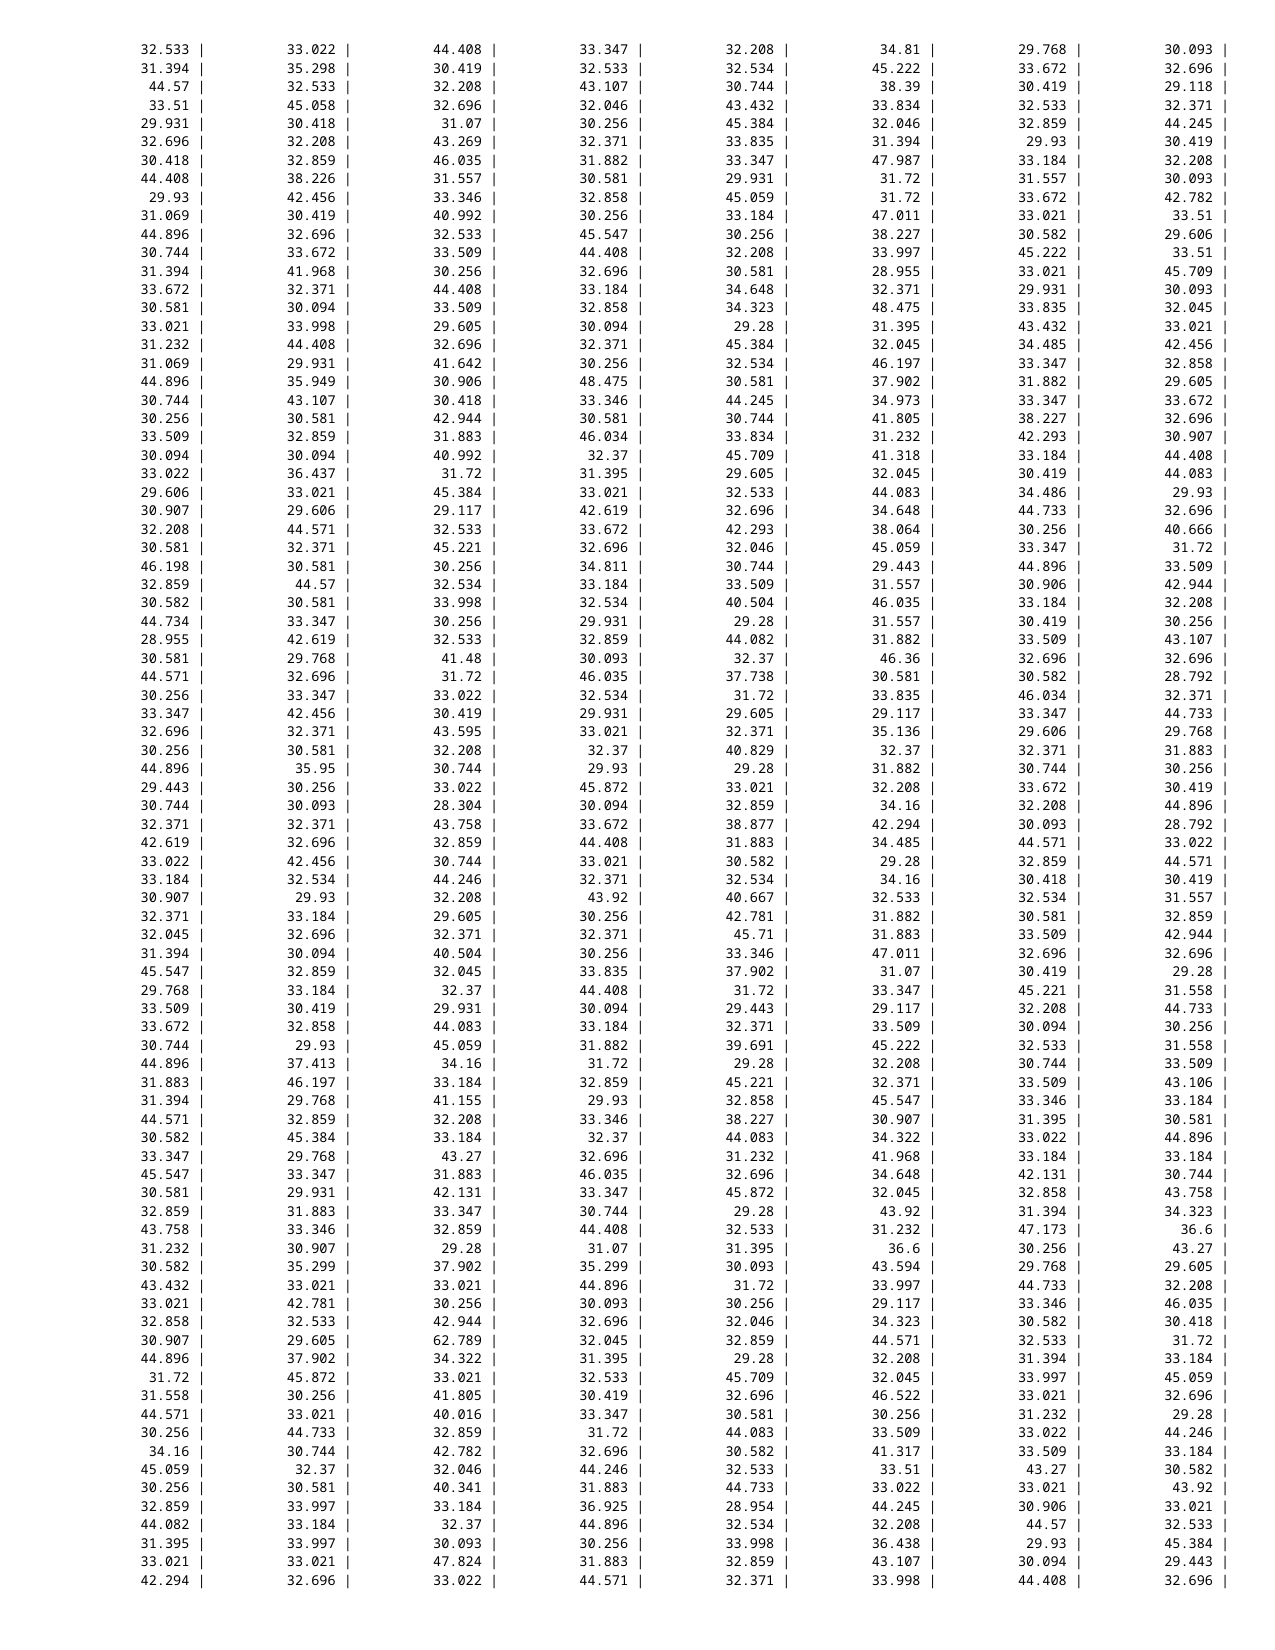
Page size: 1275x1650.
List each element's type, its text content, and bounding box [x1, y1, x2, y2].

text 44.896 | 37.902 | 34.322 | 31.395 | 29.28 | 32.208 | 31.394 | 33.184 | [59, 1349, 1231, 1368]
text 30.907 | 29.605 | 62.789 | 32.045 | 32.859 | 44.571 | 32.533 | 31.72 | [59, 1331, 1231, 1349]
text 44.571 | 33.021 | 40.016 | 33.347 | 30.581 | 30.256 | 31.232 | 29.28 | [59, 1404, 1231, 1423]
text 33.672 | 32.371 | 44.408 | 33.184 | 34.648 | 32.371 | 29.931 | 30.093 | [59, 280, 1231, 298]
text 32.045 | 32.696 | 32.371 | 32.371 | 45.71 | 31.883 | 33.509 | 42.944 | [59, 925, 1231, 944]
text 32.859 | 33.997 | 33.184 | 36.925 | 28.954 | 44.245 | 30.906 | 33.021 | [59, 1497, 1231, 1515]
text 30.582 | 45.384 | 33.184 | 32.37 | 44.083 | 34.322 | 33.022 | 44.896 | [59, 1128, 1231, 1146]
text 32.696 | 32.371 | 43.595 | 33.021 | 32.371 | 35.136 | 29.606 | 29.768 | [59, 722, 1231, 741]
text 30.256 | 33.347 | 33.022 | 32.534 | 31.72 | 33.835 | 46.034 | 32.371 | [59, 686, 1231, 704]
text 31.394 | 35.298 | 30.419 | 32.533 | 32.534 | 45.222 | 33.672 | 32.696 | [59, 59, 1231, 77]
text 32.859 | 44.57 | 32.534 | 33.184 | 33.509 | 31.557 | 30.906 | 42.944 | [59, 575, 1231, 593]
text 33.022 | 36.437 | 31.72 | 31.395 | 29.605 | 32.045 | 30.419 | 44.083 | [59, 464, 1231, 483]
text 29.931 | 30.418 | 31.07 | 30.256 | 45.384 | 32.046 | 32.859 | 44.245 | [59, 114, 1231, 132]
text 32.858 | 32.533 | 42.944 | 32.696 | 32.046 | 34.323 | 30.582 | 30.418 | [59, 1312, 1231, 1331]
text 32.533 | 33.022 | 44.408 | 33.347 | 32.208 | 34.81 | 29.768 | 30.093 | [59, 40, 1231, 59]
text 44.734 | 33.347 | 30.256 | 29.931 | 29.28 | 31.557 | 30.419 | 30.256 | [59, 612, 1231, 630]
text 31.394 | 29.768 | 41.155 | 29.93 | 32.858 | 45.547 | 33.346 | 33.184 | [59, 1091, 1231, 1109]
text 31.232 | 44.408 | 32.696 | 32.371 | 45.384 | 32.045 | 34.485 | 42.456 | [59, 335, 1231, 354]
text 31.558 | 30.256 | 41.805 | 30.419 | 32.696 | 46.522 | 33.021 | 32.696 | [59, 1386, 1231, 1404]
text 44.896 | 37.413 | 34.16 | 31.72 | 29.28 | 32.208 | 30.744 | 33.509 | [59, 1054, 1231, 1073]
text 31.069 | 30.419 | 40.992 | 30.256 | 33.184 | 47.011 | 33.021 | 33.51 | [59, 206, 1231, 224]
text 33.509 | 32.859 | 31.883 | 46.034 | 33.834 | 31.232 | 42.293 | 30.907 | [59, 427, 1231, 446]
text 33.509 | 30.419 | 29.931 | 30.094 | 29.443 | 29.117 | 32.208 | 44.733 | [59, 999, 1231, 1017]
text 30.907 | 29.606 | 29.117 | 42.619 | 32.696 | 34.648 | 44.733 | 32.696 | [59, 501, 1231, 519]
text 43.432 | 33.021 | 33.021 | 44.896 | 31.72 | 33.997 | 44.733 | 32.208 | [59, 1276, 1231, 1294]
text 33.021 | 42.781 | 30.256 | 30.093 | 30.256 | 29.117 | 33.346 | 46.035 | [59, 1294, 1231, 1312]
text 33.021 | 33.021 | 47.824 | 31.883 | 32.859 | 43.107 | 30.094 | 29.443 | [59, 1552, 1231, 1571]
text 30.256 | 30.581 | 32.208 | 32.37 | 40.829 | 32.37 | 32.371 | 31.883 | [59, 741, 1231, 759]
text 45.059 | 32.37 | 32.046 | 44.246 | 32.533 | 33.51 | 43.27 | 30.582 | [59, 1460, 1231, 1478]
text 32.371 | 33.184 | 29.605 | 30.256 | 42.781 | 31.882 | 30.581 | 32.859 | [59, 907, 1231, 925]
text 30.581 | 29.768 | 41.48 | 30.093 | 32.37 | 46.36 | 32.696 | 32.696 | [59, 649, 1231, 667]
text 31.883 | 46.197 | 33.184 | 32.859 | 45.221 | 32.371 | 33.509 | 43.106 | [59, 1073, 1231, 1091]
text 30.907 | 29.93 | 32.208 | 43.92 | 40.667 | 32.533 | 32.534 | 31.557 | [59, 888, 1231, 907]
text 30.418 | 32.859 | 46.035 | 31.882 | 33.347 | 47.987 | 33.184 | 32.208 | [59, 151, 1231, 169]
text 30.582 | 30.581 | 33.998 | 32.534 | 40.504 | 46.035 | 33.184 | 32.208 | [59, 593, 1231, 612]
text 42.294 | 32.696 | 33.022 | 44.571 | 32.371 | 33.998 | 44.408 | 32.696 | [59, 1571, 1231, 1589]
text 30.744 | 43.107 | 30.418 | 33.346 | 44.245 | 34.973 | 33.347 | 33.672 | [59, 391, 1231, 409]
text 30.744 | 30.093 | 28.304 | 30.094 | 32.859 | 34.16 | 32.208 | 44.896 | [59, 796, 1231, 814]
text 33.184 | 32.534 | 44.246 | 32.371 | 32.534 | 34.16 | 30.418 | 30.419 | [59, 870, 1231, 888]
text 44.896 | 35.95 | 30.744 | 29.93 | 29.28 | 31.882 | 30.744 | 30.256 | [59, 759, 1231, 778]
text 33.347 | 42.456 | 30.419 | 29.931 | 29.605 | 29.117 | 33.347 | 44.733 | [59, 704, 1231, 722]
text 33.347 | 29.768 | 43.27 | 32.696 | 31.232 | 41.968 | 33.184 | 33.184 | [59, 1146, 1231, 1165]
text 46.198 | 30.581 | 30.256 | 34.811 | 30.744 | 29.443 | 44.896 | 33.509 | [59, 556, 1231, 575]
text 28.955 | 42.619 | 32.533 | 32.859 | 44.082 | 31.882 | 33.509 | 43.107 | [59, 630, 1231, 649]
text 31.069 | 29.931 | 41.642 | 30.256 | 32.534 | 46.197 | 33.347 | 32.858 | [59, 354, 1231, 372]
text 32.859 | 31.883 | 33.347 | 30.744 | 29.28 | 43.92 | 31.394 | 34.323 | [59, 1202, 1231, 1220]
text 32.696 | 32.208 | 43.269 | 32.371 | 33.835 | 31.394 | 29.93 | 30.419 | [59, 132, 1231, 151]
text 33.022 | 42.456 | 30.744 | 33.021 | 30.582 | 29.28 | 32.859 | 44.571 | [59, 851, 1231, 870]
text 29.768 | 33.184 | 32.37 | 44.408 | 31.72 | 33.347 | 45.221 | 31.558 | [59, 981, 1231, 999]
text 30.581 | 29.931 | 42.131 | 33.347 | 45.872 | 32.045 | 32.858 | 43.758 | [59, 1183, 1231, 1202]
text 33.021 | 33.998 | 29.605 | 30.094 | 29.28 | 31.395 | 43.432 | 33.021 | [59, 317, 1231, 335]
text 33.51 | 45.058 | 32.696 | 32.046 | 43.432 | 33.834 | 32.533 | 32.371 | [59, 96, 1231, 114]
text 30.256 | 30.581 | 40.341 | 31.883 | 44.733 | 33.022 | 33.021 | 43.92 | [59, 1478, 1231, 1497]
text 29.606 | 33.021 | 45.384 | 33.021 | 32.533 | 44.083 | 34.486 | 29.93 | [59, 483, 1231, 501]
text 31.394 | 41.968 | 30.256 | 32.696 | 30.581 | 28.955 | 33.021 | 45.709 | [59, 261, 1231, 280]
text 42.619 | 32.696 | 32.859 | 44.408 | 31.883 | 34.485 | 44.571 | 33.022 | [59, 833, 1231, 851]
text 30.581 | 32.371 | 45.221 | 32.696 | 32.046 | 45.059 | 33.347 | 31.72 | [59, 538, 1231, 556]
text 31.395 | 33.997 | 30.093 | 30.256 | 33.998 | 36.438 | 29.93 | 45.384 | [59, 1534, 1231, 1552]
text 45.547 | 33.347 | 31.883 | 46.035 | 32.696 | 34.648 | 42.131 | 30.744 | [59, 1165, 1231, 1183]
text 33.672 | 32.858 | 44.083 | 33.184 | 32.371 | 33.509 | 30.094 | 30.256 | [59, 1017, 1231, 1036]
text 32.371 | 32.371 | 43.758 | 33.672 | 38.877 | 42.294 | 30.093 | 28.792 | [59, 814, 1231, 833]
text 32.208 | 44.571 | 32.533 | 33.672 | 42.293 | 38.064 | 30.256 | 40.666 | [59, 519, 1231, 538]
text 30.744 | 29.93 | 45.059 | 31.882 | 39.691 | 45.222 | 32.533 | 31.558 | [59, 1036, 1231, 1054]
text 44.082 | 33.184 | 32.37 | 44.896 | 32.534 | 32.208 | 44.57 | 32.533 | [59, 1515, 1231, 1534]
text 30.094 | 30.094 | 40.992 | 32.37 | 45.709 | 41.318 | 33.184 | 44.408 | [59, 446, 1231, 464]
text 44.896 | 35.949 | 30.906 | 48.475 | 30.581 | 37.902 | 31.882 | 29.605 | [59, 372, 1231, 391]
text 43.758 | 33.346 | 32.859 | 44.408 | 32.533 | 31.232 | 47.173 | 36.6 | [59, 1220, 1231, 1239]
text 31.394 | 30.094 | 40.504 | 30.256 | 33.346 | 47.011 | 32.696 | 32.696 | [59, 944, 1231, 962]
text 31.232 | 30.907 | 29.28 | 31.07 | 31.395 | 36.6 | 30.256 | 43.27 | [59, 1239, 1231, 1257]
text 30.582 | 35.299 | 37.902 | 35.299 | 30.093 | 43.594 | 29.768 | 29.605 | [59, 1257, 1231, 1276]
text 30.256 | 30.581 | 42.944 | 30.581 | 30.744 | 41.805 | 38.227 | 32.696 | [59, 409, 1231, 427]
text 30.256 | 44.733 | 32.859 | 31.72 | 44.083 | 33.509 | 33.022 | 44.246 | [59, 1423, 1231, 1441]
text 44.896 | 32.696 | 32.533 | 45.547 | 30.256 | 38.227 | 30.582 | 29.606 | [59, 224, 1231, 243]
text 44.57 | 32.533 | 32.208 | 43.107 | 30.744 | 38.39 | 30.419 | 29.118 | [59, 77, 1231, 96]
text 34.16 | 30.744 | 42.782 | 32.696 | 30.582 | 41.317 | 33.509 | 33.184 | [59, 1441, 1231, 1460]
text 29.443 | 30.256 | 33.022 | 45.872 | 33.021 | 32.208 | 33.672 | 30.419 | [59, 778, 1231, 796]
text 30.744 | 33.672 | 33.509 | 44.408 | 32.208 | 33.997 | 45.222 | 33.51 | [59, 243, 1231, 261]
text 44.571 | 32.696 | 31.72 | 46.035 | 37.738 | 30.581 | 30.582 | 28.792 | [59, 667, 1231, 686]
text 29.93 | 42.456 | 33.346 | 32.858 | 45.059 | 31.72 | 33.672 | 42.782 | [59, 188, 1231, 206]
text 44.571 | 32.859 | 32.208 | 33.346 | 38.227 | 30.907 | 31.395 | 30.581 | [59, 1109, 1231, 1128]
text 44.408 | 38.226 | 31.557 | 30.581 | 29.931 | 31.72 | 31.557 | 30.093 | [59, 169, 1231, 188]
text 30.581 | 30.094 | 33.509 | 32.858 | 34.323 | 48.475 | 33.835 | 32.045 | [59, 298, 1231, 317]
text 45.547 | 32.859 | 32.045 | 33.835 | 37.902 | 31.07 | 30.419 | 29.28 | [59, 962, 1231, 981]
text 31.72 | 45.872 | 33.021 | 32.533 | 45.709 | 32.045 | 33.997 | 45.059 | [59, 1368, 1231, 1386]
